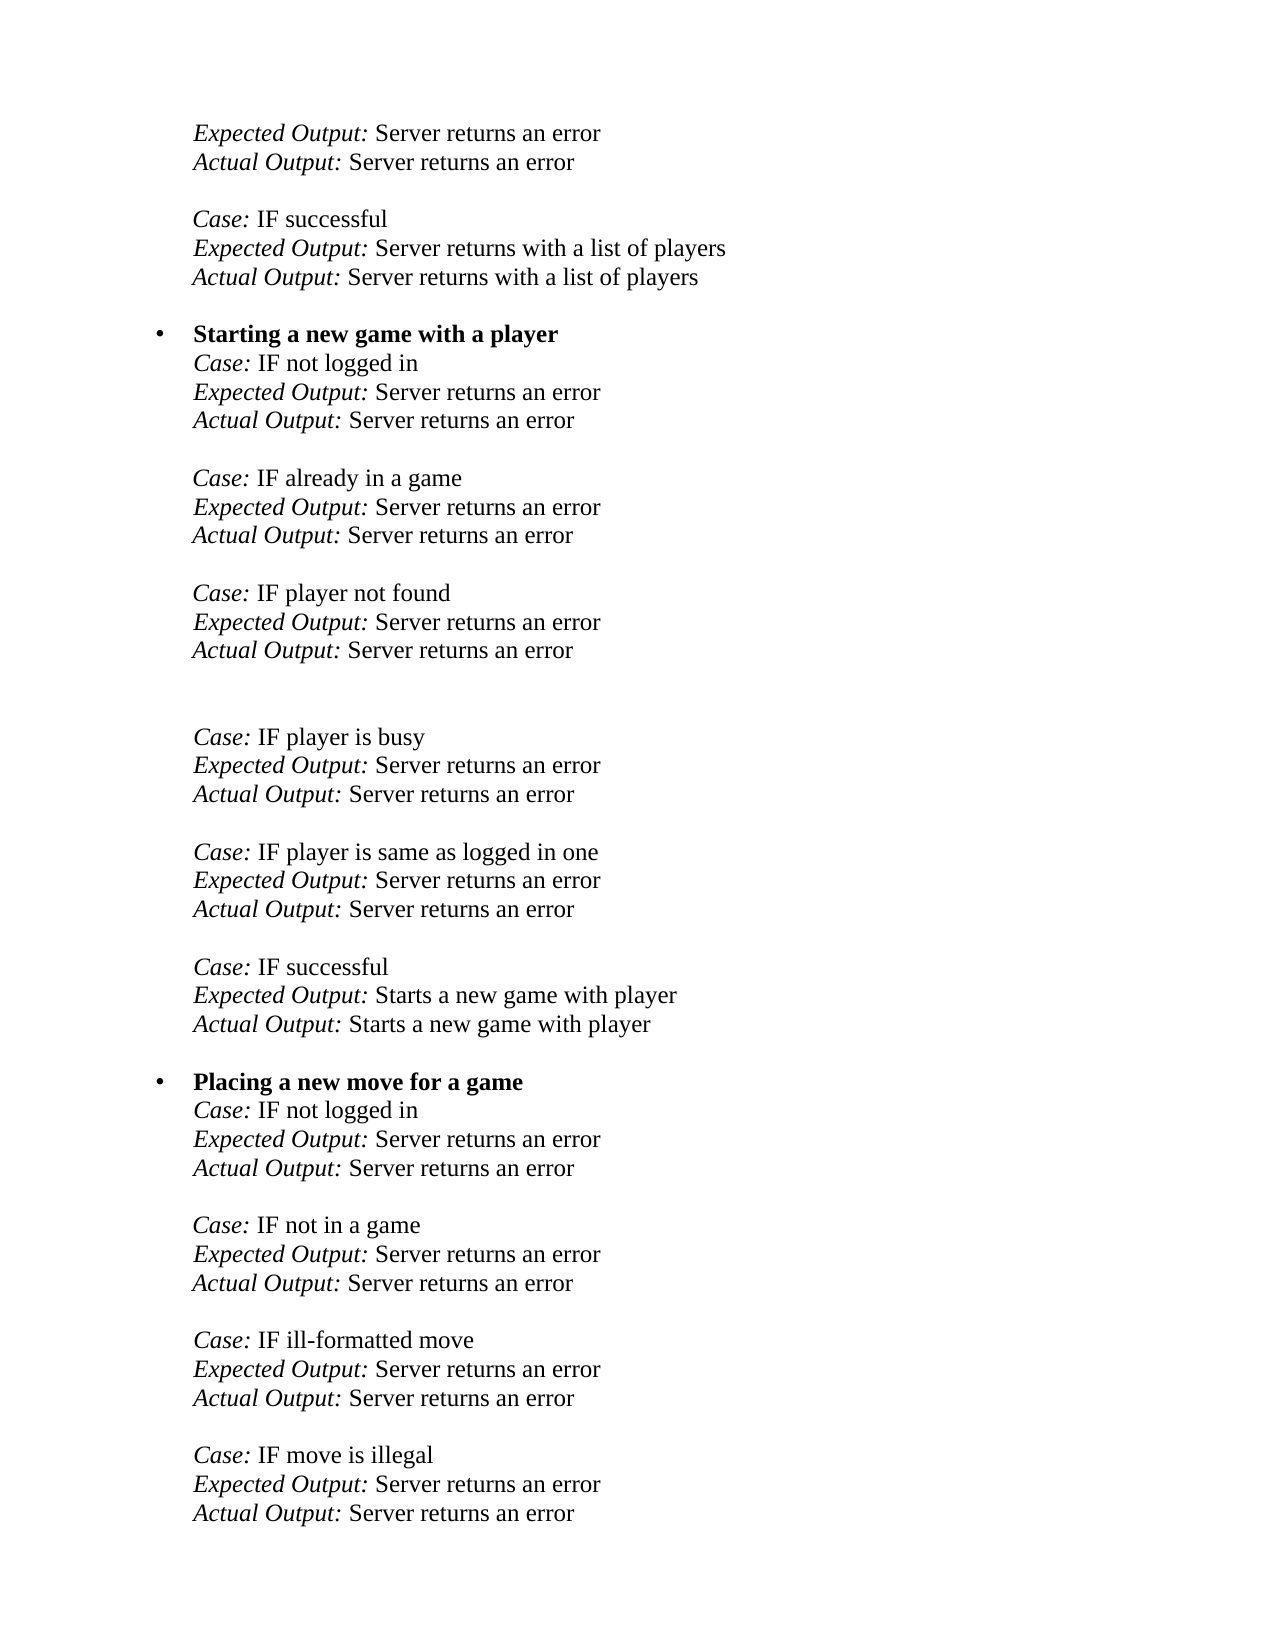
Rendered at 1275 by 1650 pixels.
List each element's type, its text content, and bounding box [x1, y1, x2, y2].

list Actual Output: Server returns an error [156, 779, 1157, 808]
list Case: IF player is same as logged in one [156, 837, 1157, 866]
list Expected Output: Server returns an error [156, 1124, 1157, 1153]
list Placing a new move for a game [156, 1067, 1157, 1096]
text Case: IF player not found [118, 578, 1157, 607]
list Expected Output: Server returns an error [156, 1239, 1157, 1268]
list Actual Output: Starts a new game with player [156, 1009, 1157, 1038]
list Case: IF successful [156, 952, 1157, 981]
text Actual Output: Server returns an error [118, 636, 1157, 664]
list Actual Output: Server returns an error [156, 1498, 1157, 1527]
list Actual Output: Server returns an error [156, 147, 1157, 176]
list Actual Output: Server returns an error [156, 894, 1157, 923]
list Case: IF ill-formatted move [156, 1326, 1157, 1354]
text Case: IF successful [118, 204, 1157, 233]
list Expected Output: Starts a new game with player [156, 981, 1157, 1009]
list Expected Output: Server returns an error [156, 118, 1157, 147]
list Starting a new game with a player [156, 319, 1157, 348]
list Case: IF not logged in [156, 1096, 1157, 1124]
list Expected Output: Server returns an error [156, 492, 1157, 521]
list Actual Output: Server returns an error [156, 1383, 1157, 1412]
list Case: IF not logged in [156, 348, 1157, 377]
text Actual Output: Server returns an error [118, 521, 1157, 549]
list Case: IF move is illegal [156, 1441, 1157, 1469]
list Case: IF player is busy [156, 722, 1157, 751]
list Expected Output: Server returns an error [156, 377, 1157, 406]
list Expected Output: Server returns with a list of players [156, 233, 1157, 262]
list Actual Output: Server returns an error [156, 406, 1157, 434]
text Case: IF not in a game [118, 1211, 1157, 1239]
list Expected Output: Server returns an error [156, 751, 1157, 779]
list Expected Output: Server returns an error [156, 1469, 1157, 1498]
list Expected Output: Server returns an error [156, 866, 1157, 894]
text Actual Output: Server returns an error [118, 1268, 1157, 1297]
text Case: IF already in a game [118, 463, 1157, 492]
list Expected Output: Server returns an error [156, 607, 1157, 636]
text Actual Output: Server returns with a list of players [118, 262, 1157, 291]
list Expected Output: Server returns an error [156, 1354, 1157, 1383]
list Actual Output: Server returns an error [156, 1153, 1157, 1182]
